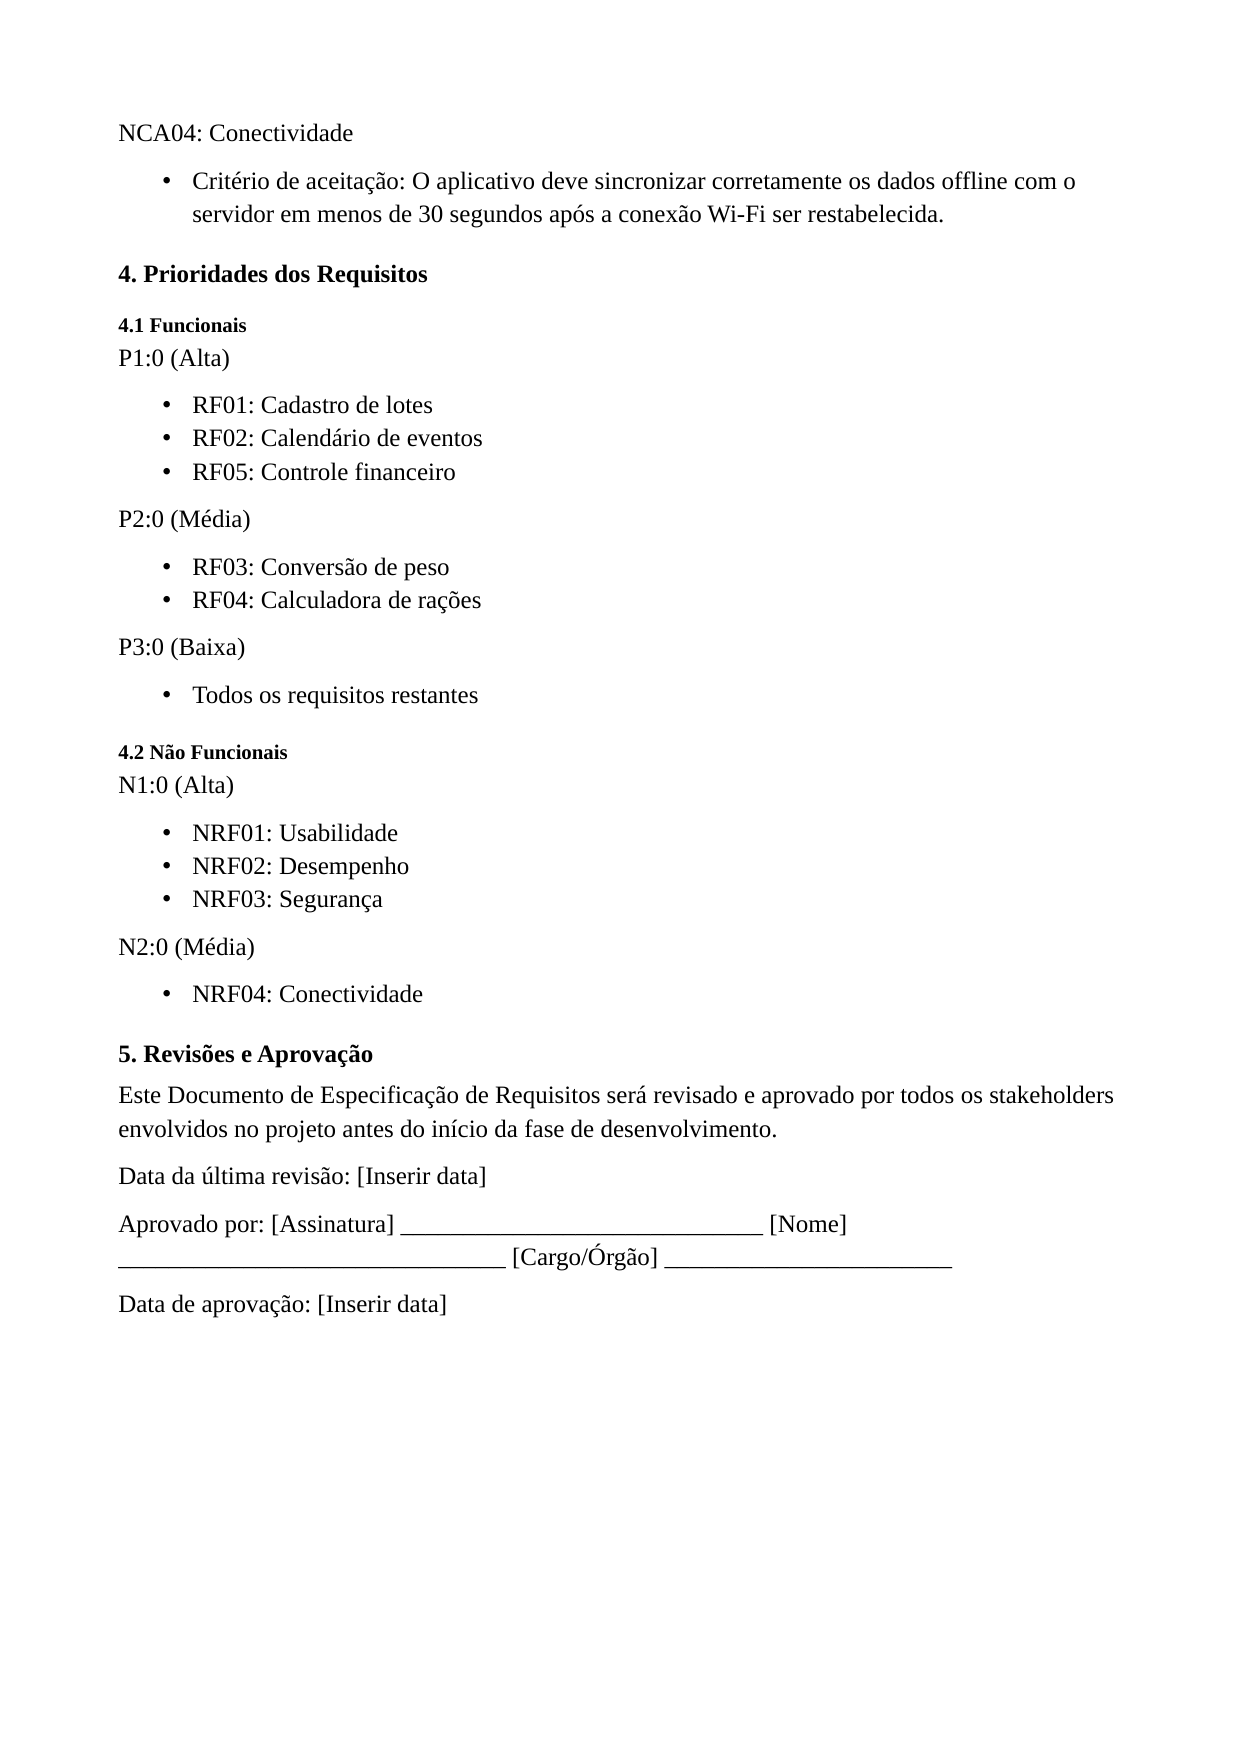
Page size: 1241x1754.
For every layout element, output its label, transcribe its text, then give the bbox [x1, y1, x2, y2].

list Critério de aceitação: O aplicativo deve sincronizar corretamente os dados offline com o servidor em menos de 30 segundos após a conexão Wi-Fi ser restabelecida. [162, 166, 1122, 227]
list RF03: Conversão de peso [162, 552, 1122, 581]
list Todos os requisitos restantes [162, 680, 1122, 709]
subtitle 4.1 Funcionais [118, 313, 1122, 337]
text P3:0 (Baixa) [118, 632, 1122, 661]
text N1:0 (Alta) [118, 770, 1122, 799]
subtitle 4. Prioridades dos Requisitos [118, 259, 1122, 288]
list RF02: Calendário de eventos [162, 423, 1122, 452]
text Aprovado por: [Assinatura] _____________________________ [Nome] _______________________________ [Cargo/Órgão] _______________________ [118, 1209, 1122, 1271]
text N2:0 (Média) [118, 932, 1122, 960]
text Data de aprovação: [Inserir data] [118, 1289, 1122, 1318]
text NCA04: Conectividade [118, 118, 1122, 147]
list NRF04: Conectividade [162, 979, 1122, 1008]
list NRF01: Usabilidade [162, 818, 1122, 847]
subtitle 4.2 Não Funcionais [118, 740, 1122, 764]
text Este Documento de Especificação de Requisitos será revisado e aprovado por todos os stakeholders envolvidos no projeto antes do início da fase de desenvolvimento. [118, 1081, 1122, 1142]
text Data da última revisão: [Inserir data] [118, 1161, 1122, 1190]
list NRF03: Segurança [162, 884, 1122, 913]
list RF04: Calculadora de rações [162, 585, 1122, 613]
list NRF02: Desempenho [162, 851, 1122, 880]
subtitle 5. Revisões e Aprovação [118, 1039, 1122, 1068]
list RF05: Controle financeiro [162, 457, 1122, 485]
text P1:0 (Alta) [118, 343, 1122, 372]
list RF01: Cadastro de lotes [162, 391, 1122, 419]
text P2:0 (Média) [118, 504, 1122, 533]
